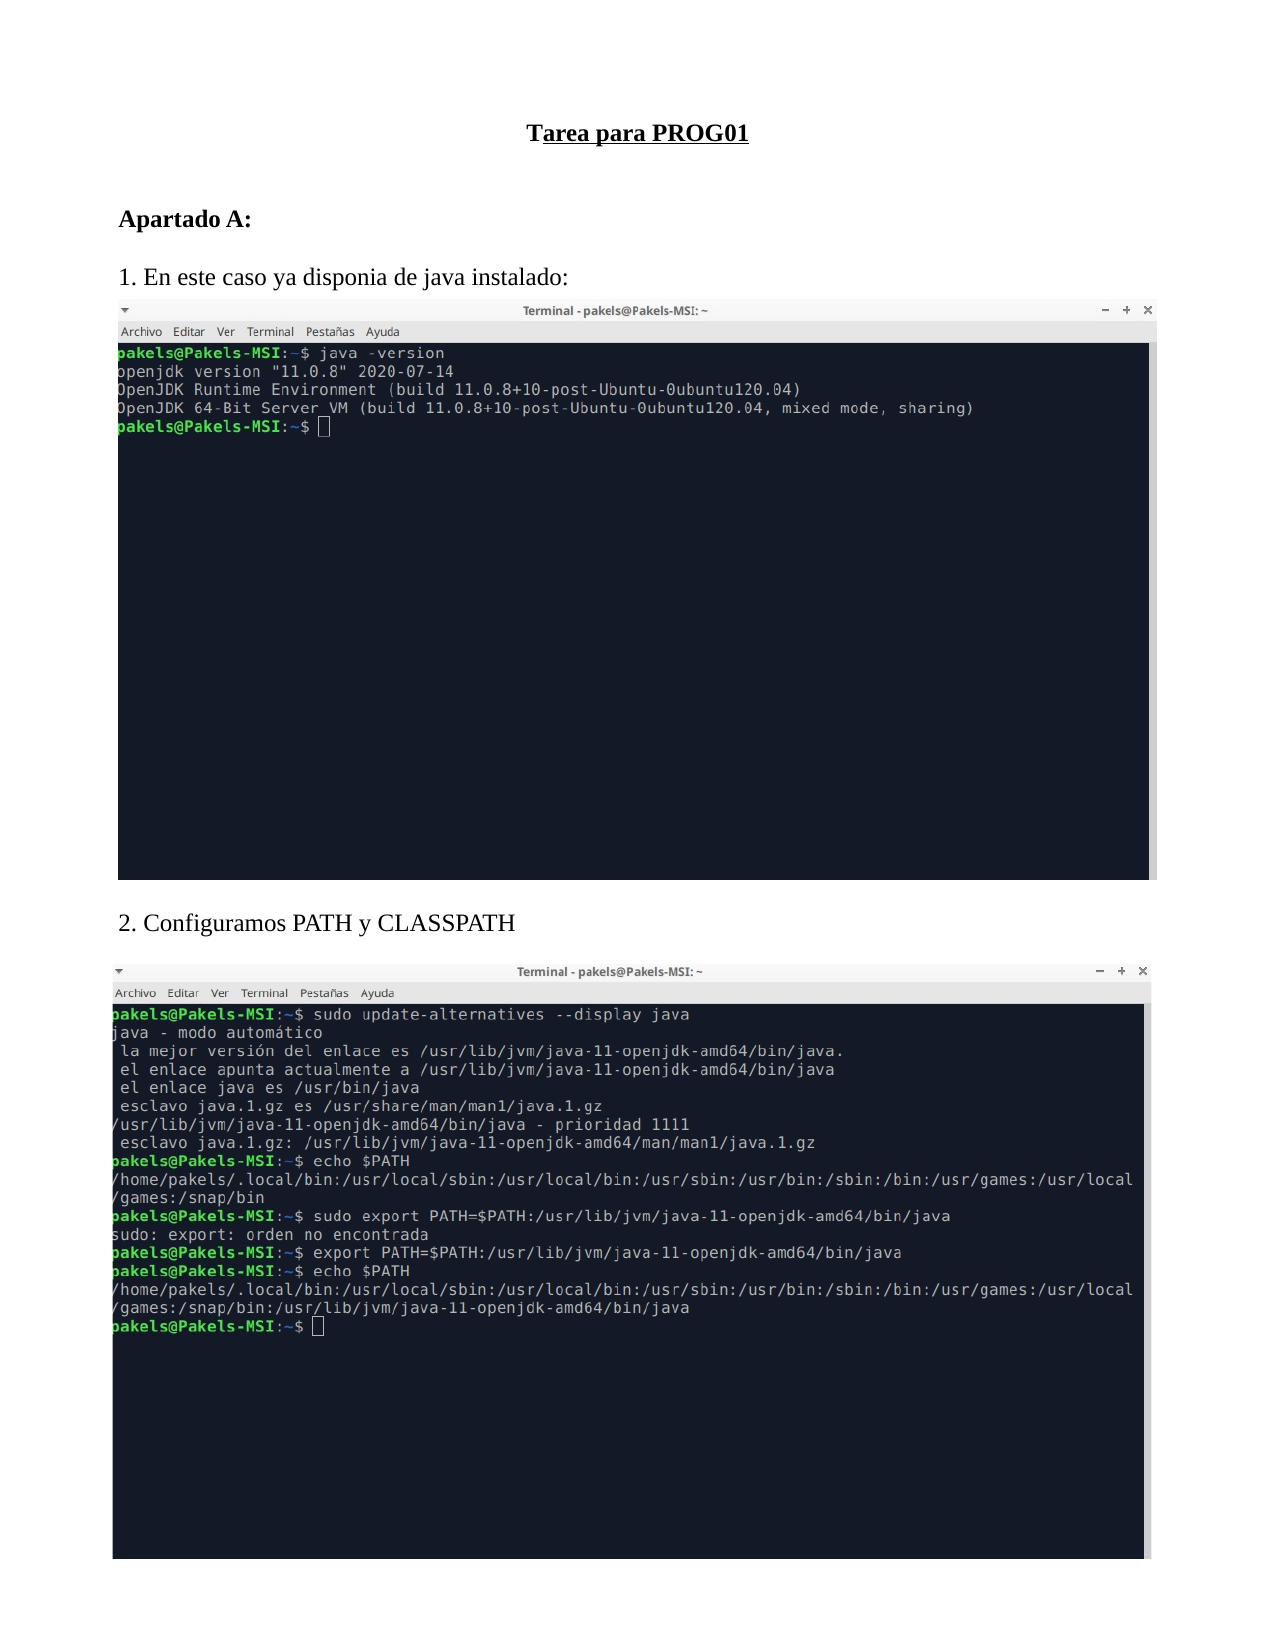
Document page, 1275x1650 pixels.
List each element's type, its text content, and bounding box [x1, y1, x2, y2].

picture [112, 964, 1152, 1559]
text Tarea para PROG01 [118, 118, 1157, 147]
text 2. Configuramos PATH y CLASSPATH [118, 908, 1157, 937]
text 1. En este caso ya disponia de java instalado: [118, 262, 1157, 291]
text Apartado A: [118, 204, 1157, 233]
picture [118, 298, 1157, 880]
